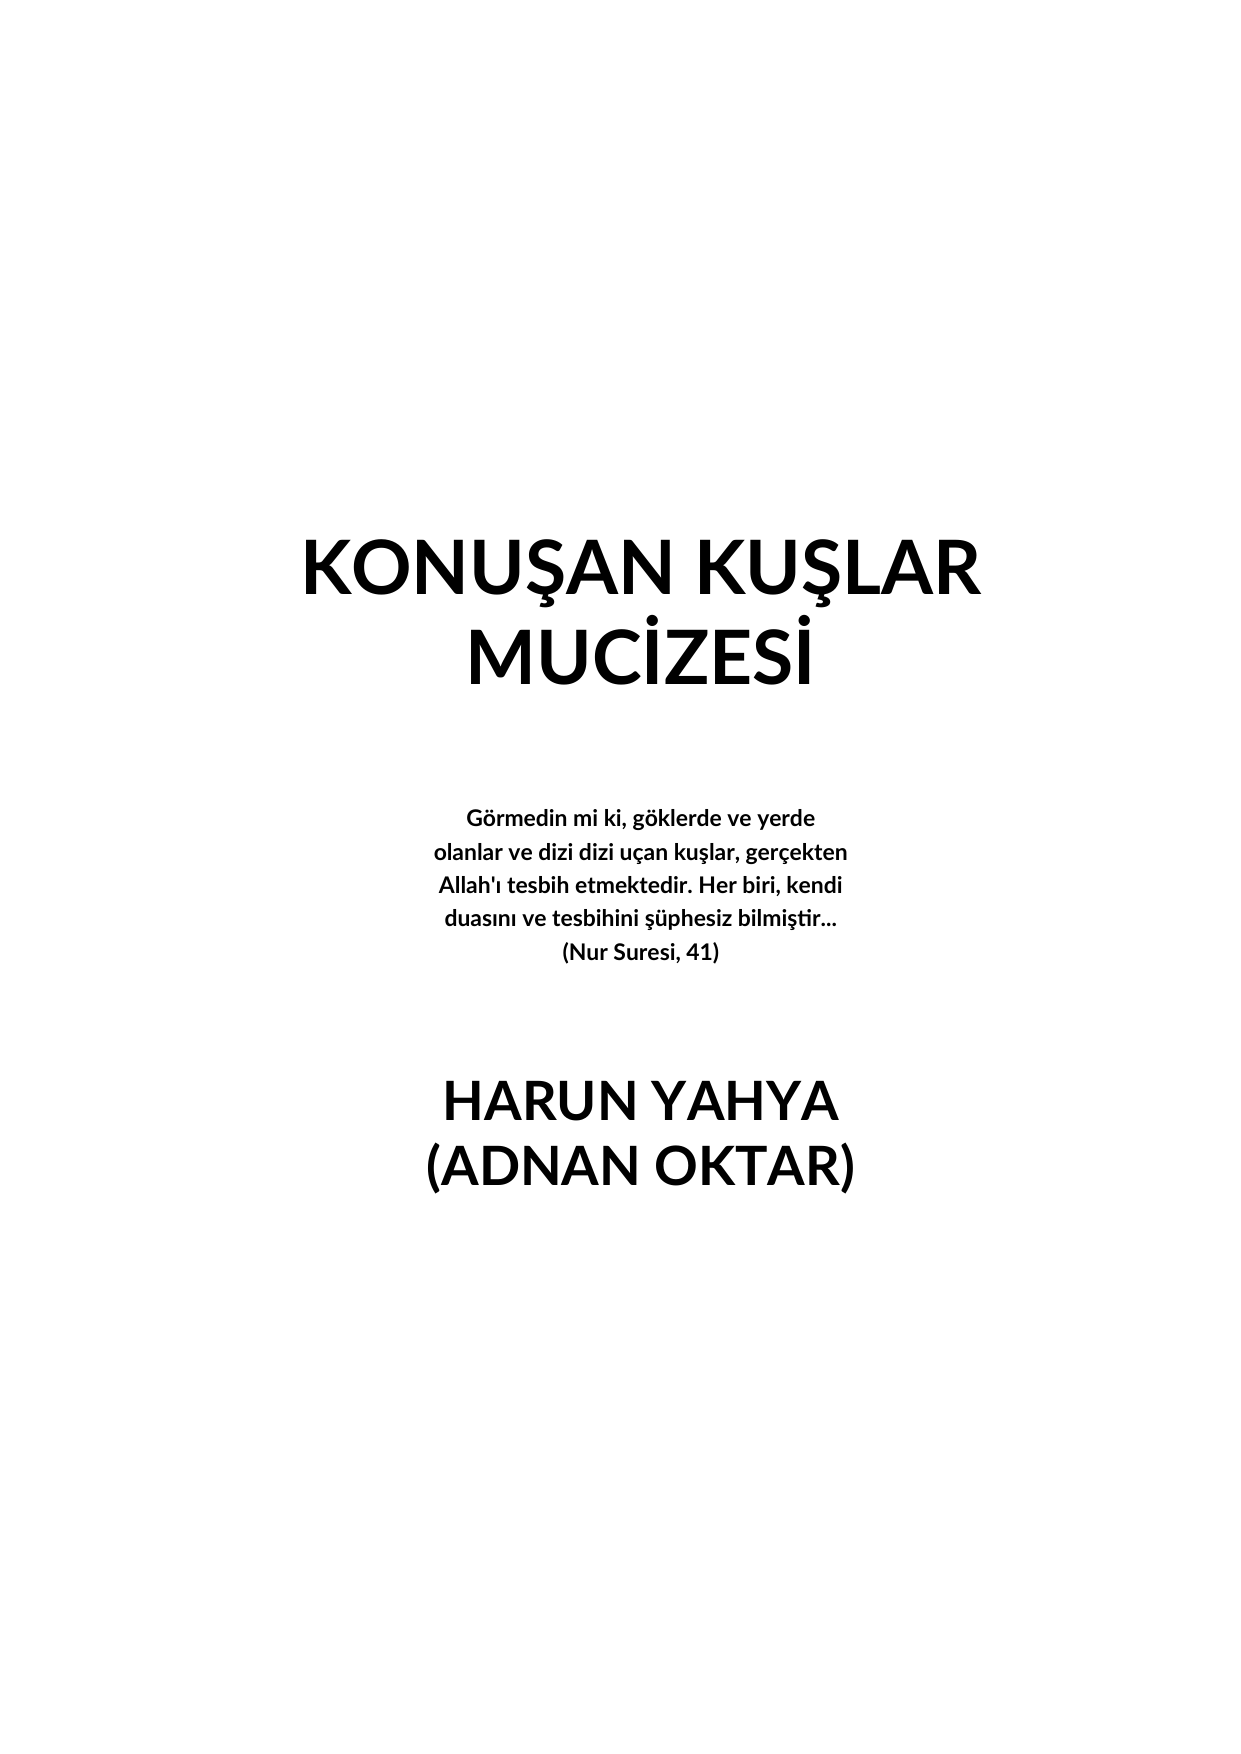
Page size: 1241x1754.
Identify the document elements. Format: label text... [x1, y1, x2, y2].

text (Nur Suresi, 41) [187, 933, 1035, 967]
text olanlar ve dizi dizi uçan kuşlar, gerçekten [187, 833, 1035, 867]
text KONUŞAN KUŞLAR MUCİZESİ [247, 520, 1035, 700]
text duasını ve tesbihini şüphesiz bilmiştir... [187, 900, 1035, 933]
text (ADNAN OKTAR) [187, 1132, 1035, 1197]
text Görmedin mi ki, göklerde ve yerde [187, 800, 1035, 833]
text HARUN YAHYA [187, 1067, 1035, 1132]
text Allah'ı tesbih etmektedir. Her biri, kendi [187, 867, 1035, 900]
